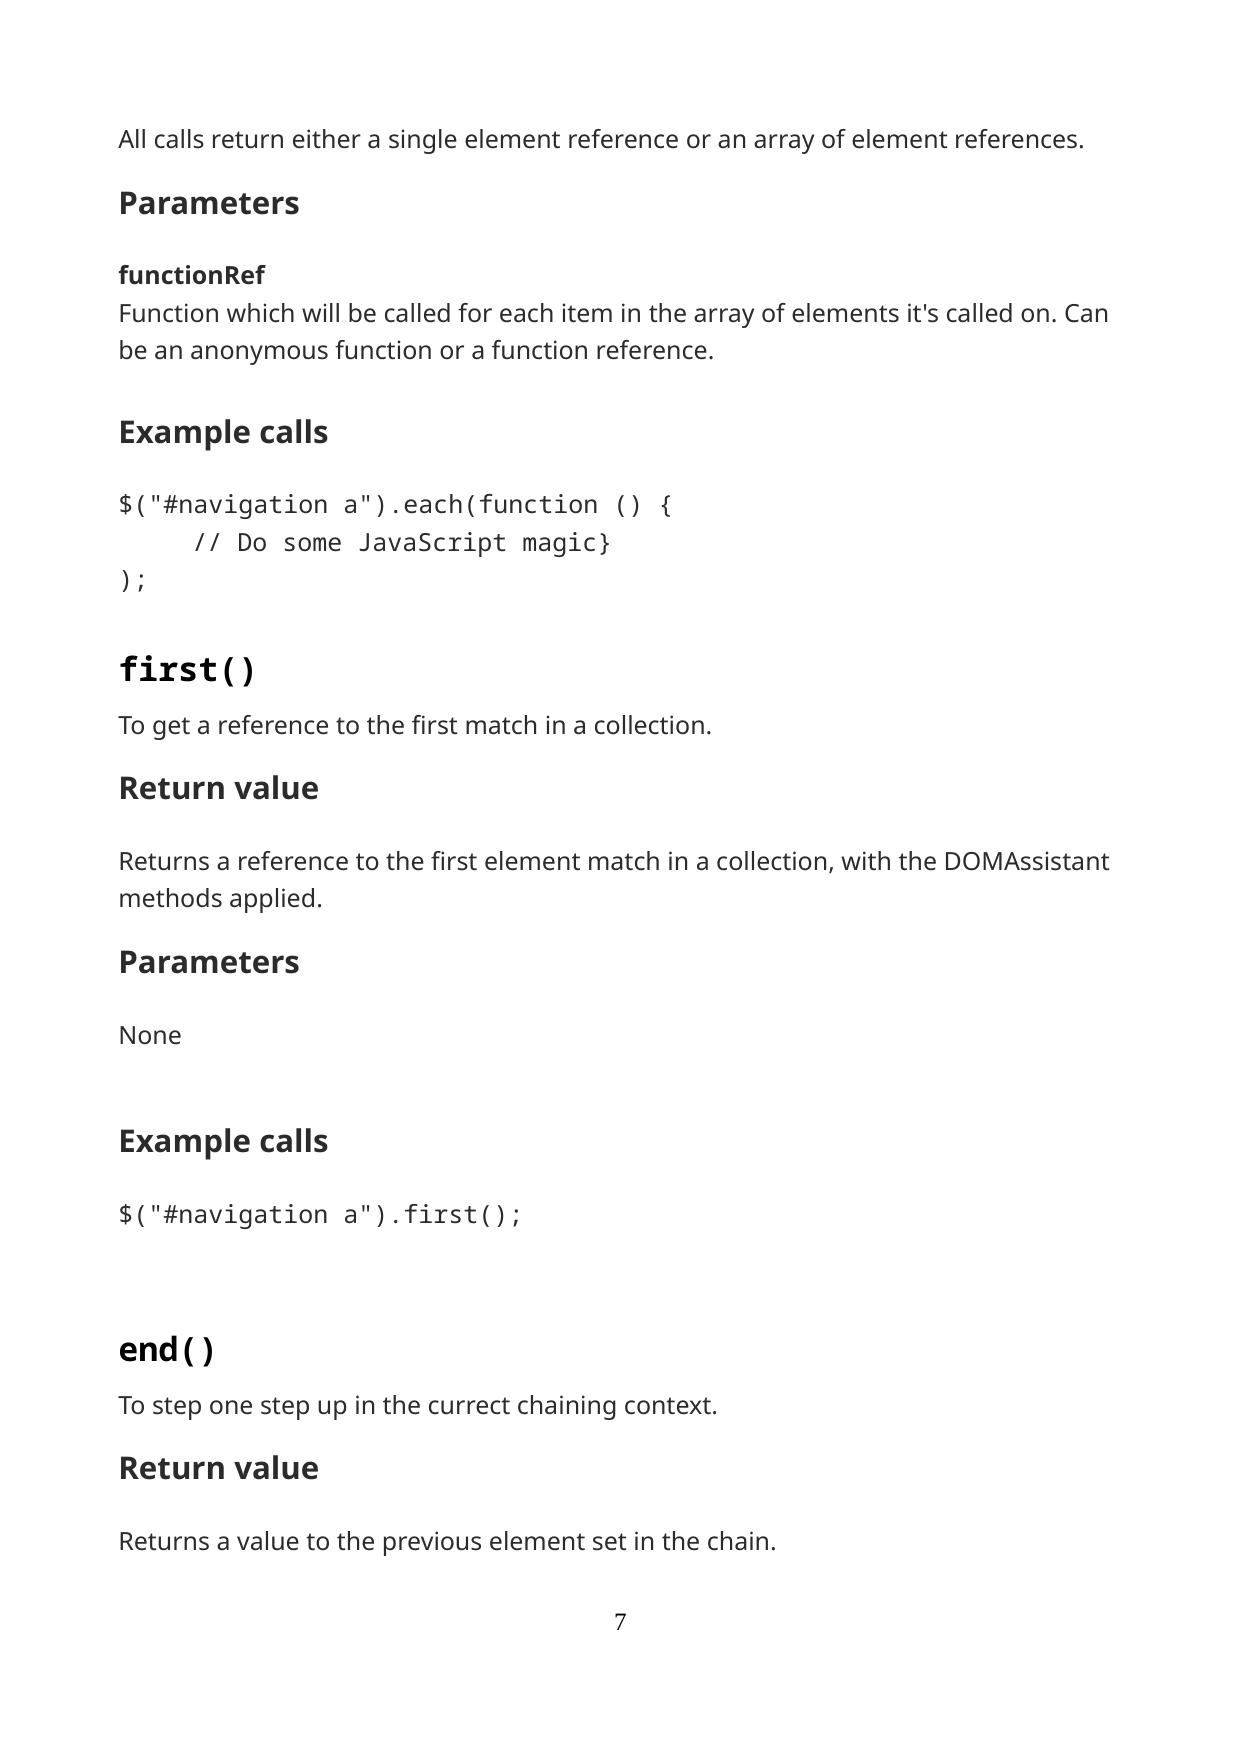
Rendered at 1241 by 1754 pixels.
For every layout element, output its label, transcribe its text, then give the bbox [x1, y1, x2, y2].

text Return value [118, 1446, 1122, 1489]
text Return value [118, 766, 1122, 809]
text All calls return either a single element reference or an array of element references. [118, 118, 1122, 156]
text Example calls [118, 367, 1122, 452]
text Parameters [118, 940, 1122, 983]
text To get a reference to the first match in a collection. [118, 704, 1122, 741]
subtitle first() [118, 646, 1122, 691]
text Example calls [118, 1077, 1122, 1162]
subtitle end() [118, 1281, 1122, 1371]
text $("#navigation a").first(); [118, 1193, 1122, 1231]
text $("#navigation a").each(function () { // Do some JavaScript magic } ); [118, 483, 1122, 596]
text functionRef [118, 254, 1122, 292]
text To step one step up in the currect chaining context. [118, 1384, 1122, 1421]
text Returns a reference to the first element match in a collection, with the DOMAssistant methods applied. [118, 840, 1122, 915]
text Parameters [118, 181, 1122, 223]
text None [118, 1014, 1122, 1052]
text Function which will be called for each item in the array of elements it's called on. Can be an anonymous function or a function reference. [118, 292, 1122, 367]
text Returns a value to the previous element set in the chain. [118, 1520, 1122, 1558]
